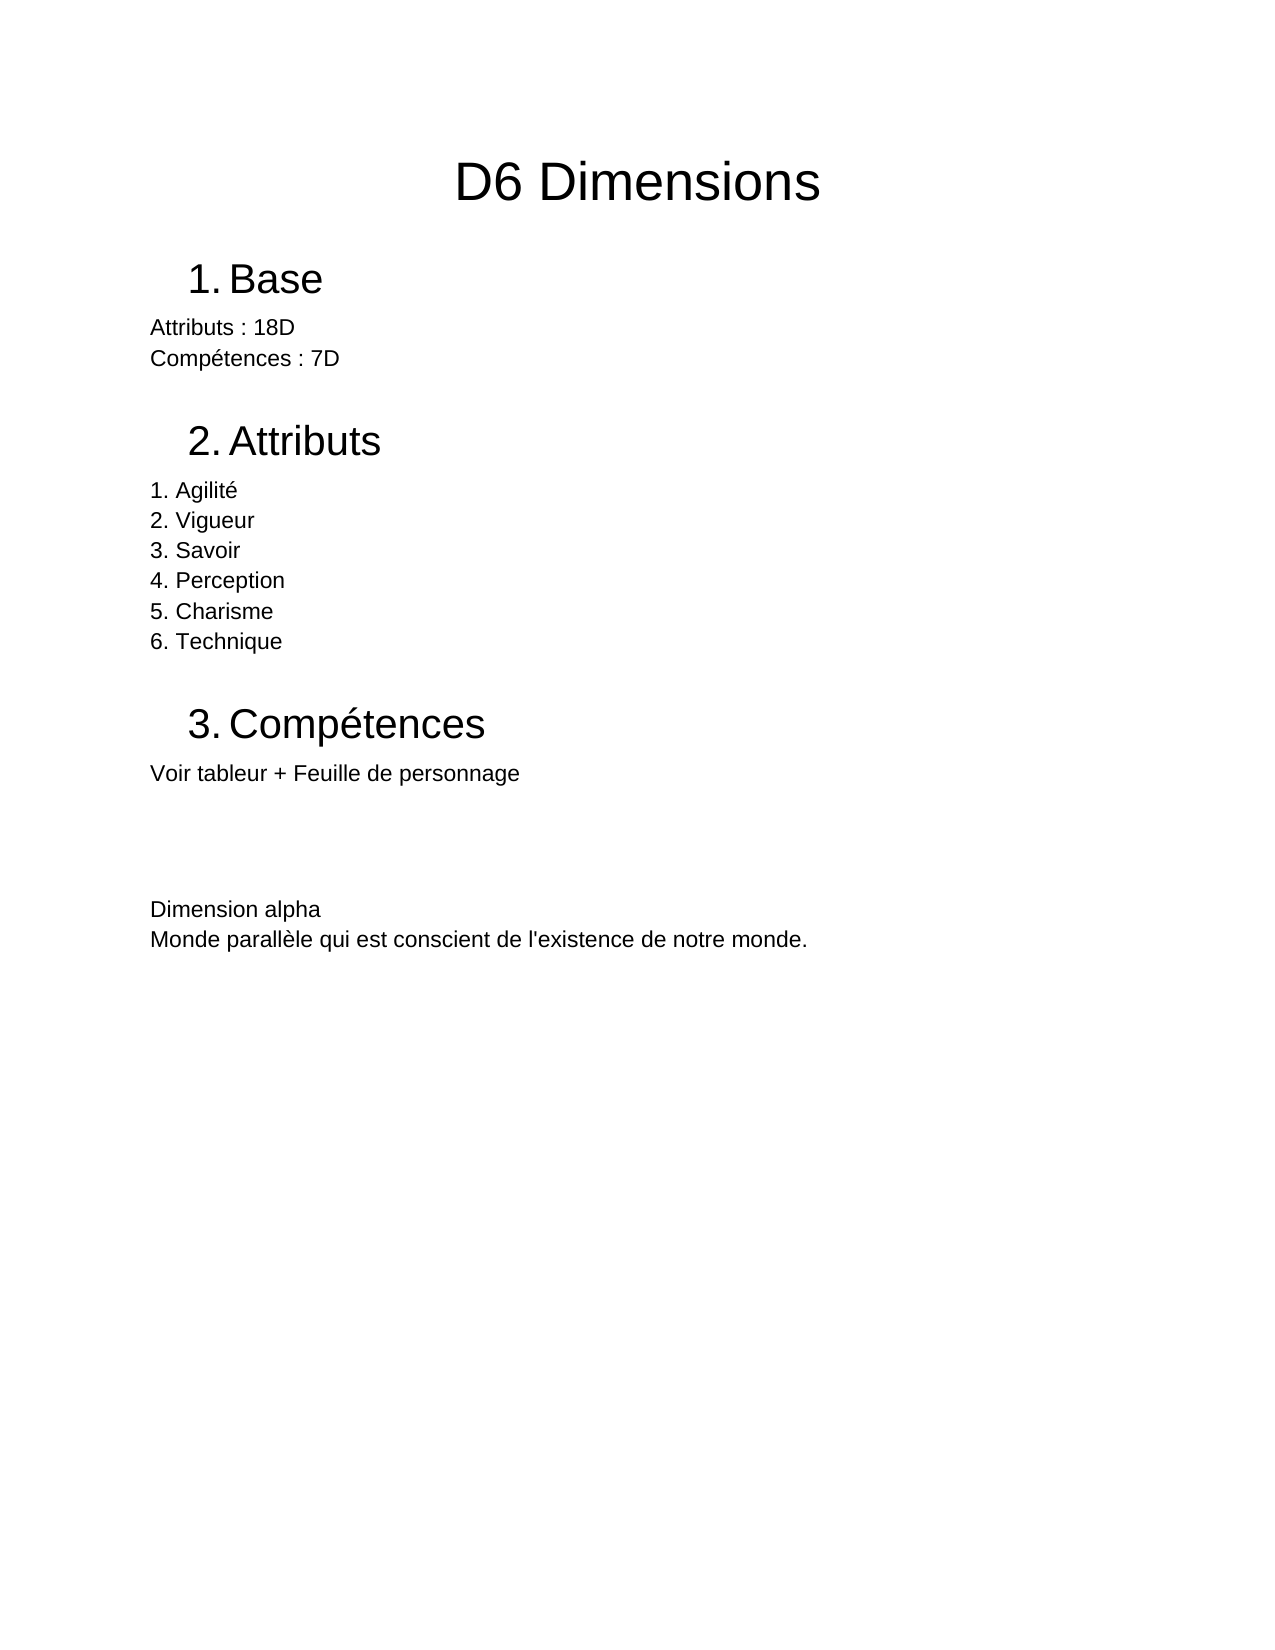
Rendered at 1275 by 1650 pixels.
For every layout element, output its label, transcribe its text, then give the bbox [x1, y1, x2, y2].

text 6. Technique [150, 628, 1125, 654]
subtitle Attributs [187, 416, 1125, 464]
subtitle Compétences [187, 700, 1125, 748]
subtitle Base [187, 254, 1125, 302]
text 4. Perception [150, 567, 1125, 594]
text Voir tableur + Feuille de personnage [150, 760, 1125, 787]
text Dimension alpha [150, 896, 1125, 922]
text Attributs : 18D [150, 314, 1125, 341]
text 1. Agilité [150, 477, 1125, 503]
text Compétences : 7D [150, 344, 1125, 371]
title D6 Dimensions [150, 150, 1125, 212]
text 5. Charisme [150, 598, 1125, 624]
text Monde parallèle qui est conscient de l'existence de notre monde. [150, 926, 1125, 952]
text 2. Vigueur [150, 507, 1125, 533]
text 3. Savoir [150, 537, 1125, 564]
